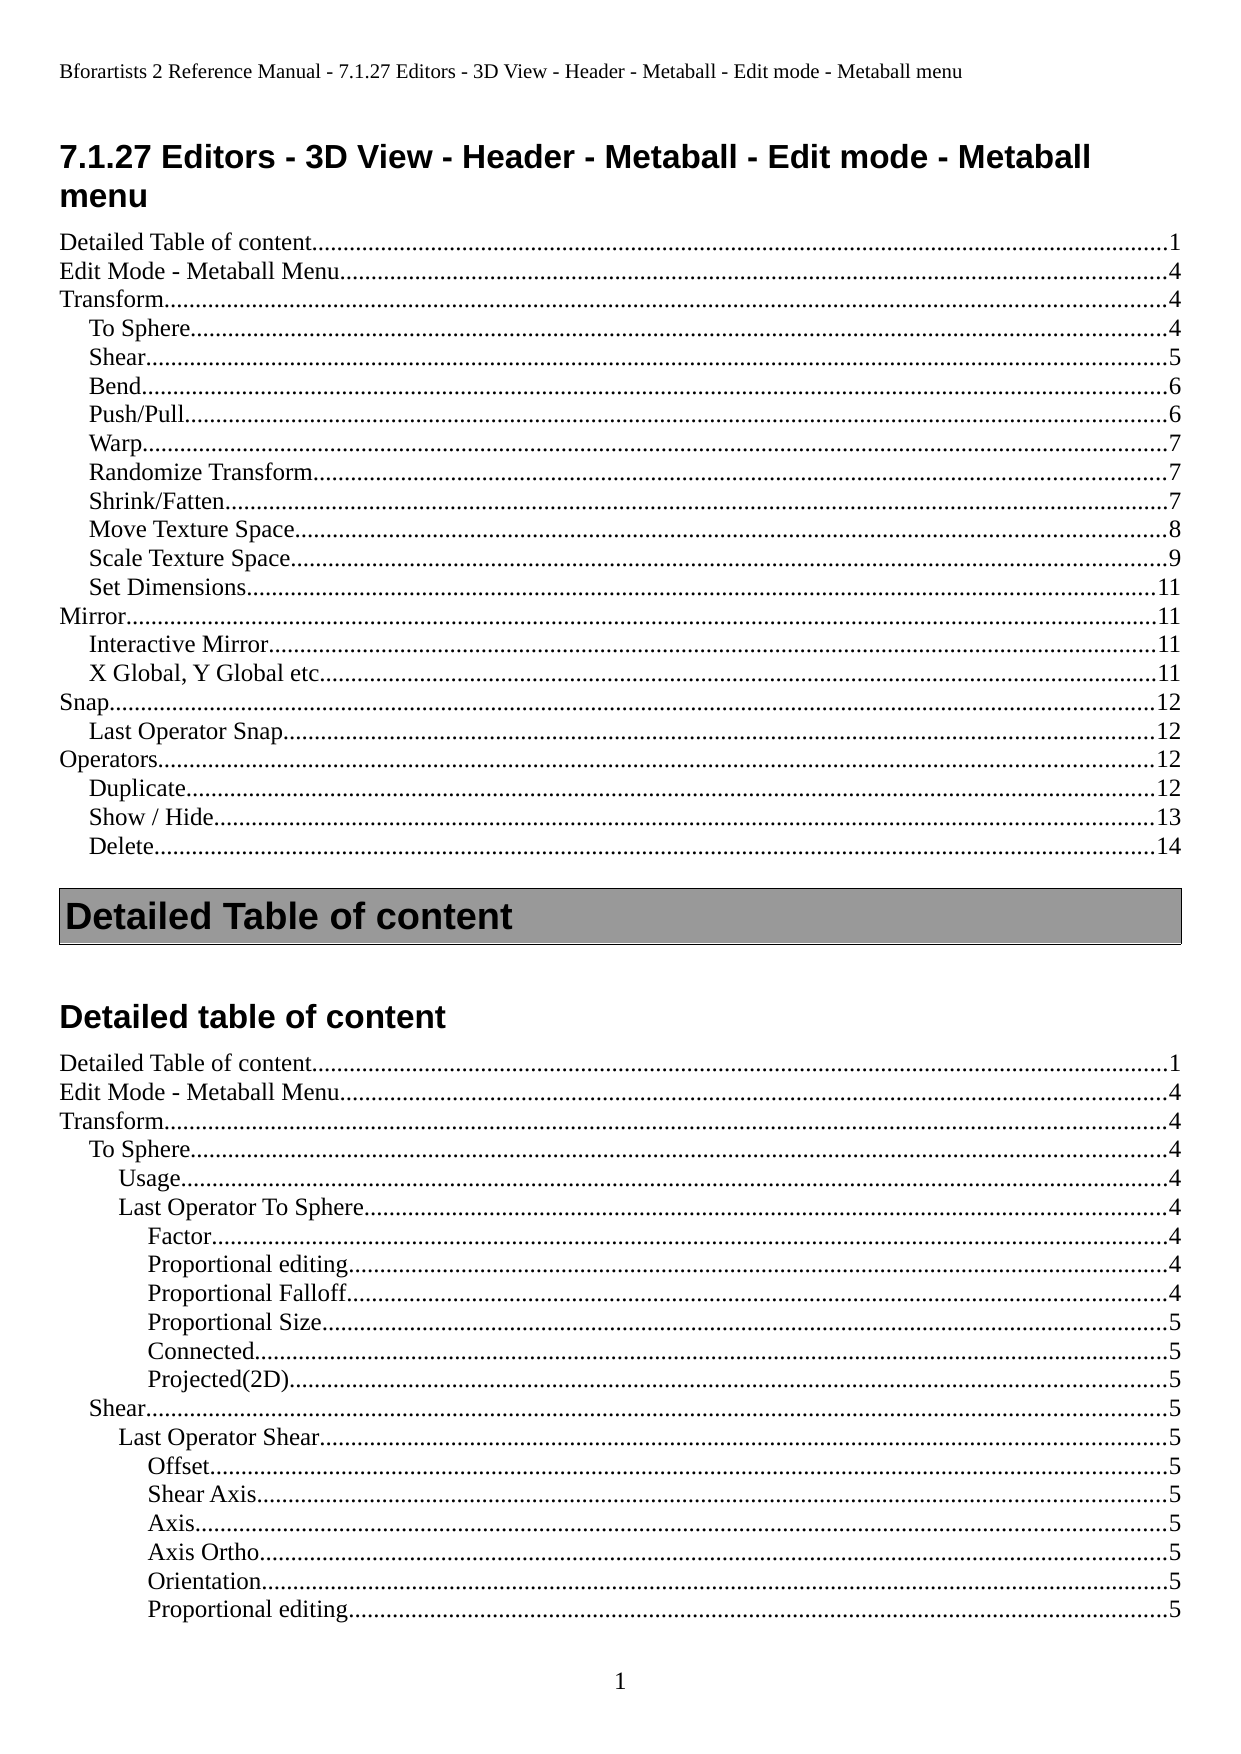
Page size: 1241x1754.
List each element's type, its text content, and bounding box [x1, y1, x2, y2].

text Shrink/Fatten 7 [88, 486, 1181, 514]
text Set Dimensions 11 [88, 572, 1181, 601]
text Warp 7 [88, 428, 1181, 457]
text Push/Pull 6 [88, 399, 1181, 428]
text Proportional editing 5 [147, 1594, 1181, 1623]
text Detailed Table of content 1 [59, 227, 1181, 256]
text Snap 12 [59, 687, 1181, 716]
text Shear 5 [88, 342, 1181, 371]
text Delete 14 [88, 831, 1181, 859]
text Proportional Falloff 4 [147, 1278, 1181, 1307]
text Randomize Transform 7 [88, 457, 1181, 486]
text Axis 5 [147, 1508, 1181, 1537]
table_header Detailed Table of content [60, 889, 1181, 943]
text Projected(2D) 5 [147, 1364, 1181, 1393]
text Bend 6 [88, 371, 1181, 399]
text Proportional Size 5 [147, 1307, 1181, 1336]
text Edit Mode - Metaball Menu 4 [59, 256, 1181, 284]
text Edit Mode - Metaball Menu 4 [59, 1077, 1181, 1106]
text Factor 4 [147, 1221, 1181, 1249]
text Connected 5 [147, 1336, 1181, 1364]
text X Global, Y Global etc. 11 [88, 658, 1181, 687]
text Show / Hide 13 [88, 802, 1181, 831]
text Scale Texture Space 9 [88, 543, 1181, 572]
subtitle Detailed table of content [59, 997, 1181, 1036]
text Transform 4 [59, 1106, 1181, 1134]
text Operators 12 [59, 744, 1181, 773]
text Interactive Mirror 11 [88, 629, 1181, 658]
text Proportional editing 4 [147, 1249, 1181, 1278]
text To Sphere 4 [88, 1134, 1181, 1163]
text Usage 4 [118, 1163, 1181, 1192]
text Shear 5 [88, 1393, 1181, 1422]
text Last Operator To Sphere 4 [118, 1192, 1181, 1221]
text Detailed Table of content 1 [59, 1048, 1181, 1077]
text Move Texture Space 8 [88, 514, 1181, 543]
text Orientation 5 [147, 1566, 1181, 1594]
text Mirror 11 [59, 601, 1181, 629]
text Shear Axis 5 [147, 1479, 1181, 1508]
text Last Operator Snap 12 [88, 716, 1181, 744]
text Axis Ortho 5 [147, 1537, 1181, 1566]
text Last Operator Shear 5 [118, 1422, 1181, 1451]
subtitle 7.1.27 Editors - 3D View - Header - Metaball - Edit mode - Metaball menu [59, 138, 1181, 214]
text Duplicate 12 [88, 773, 1181, 802]
text To Sphere 4 [88, 313, 1181, 342]
text Offset 5 [147, 1451, 1181, 1479]
text Transform 4 [59, 284, 1181, 313]
